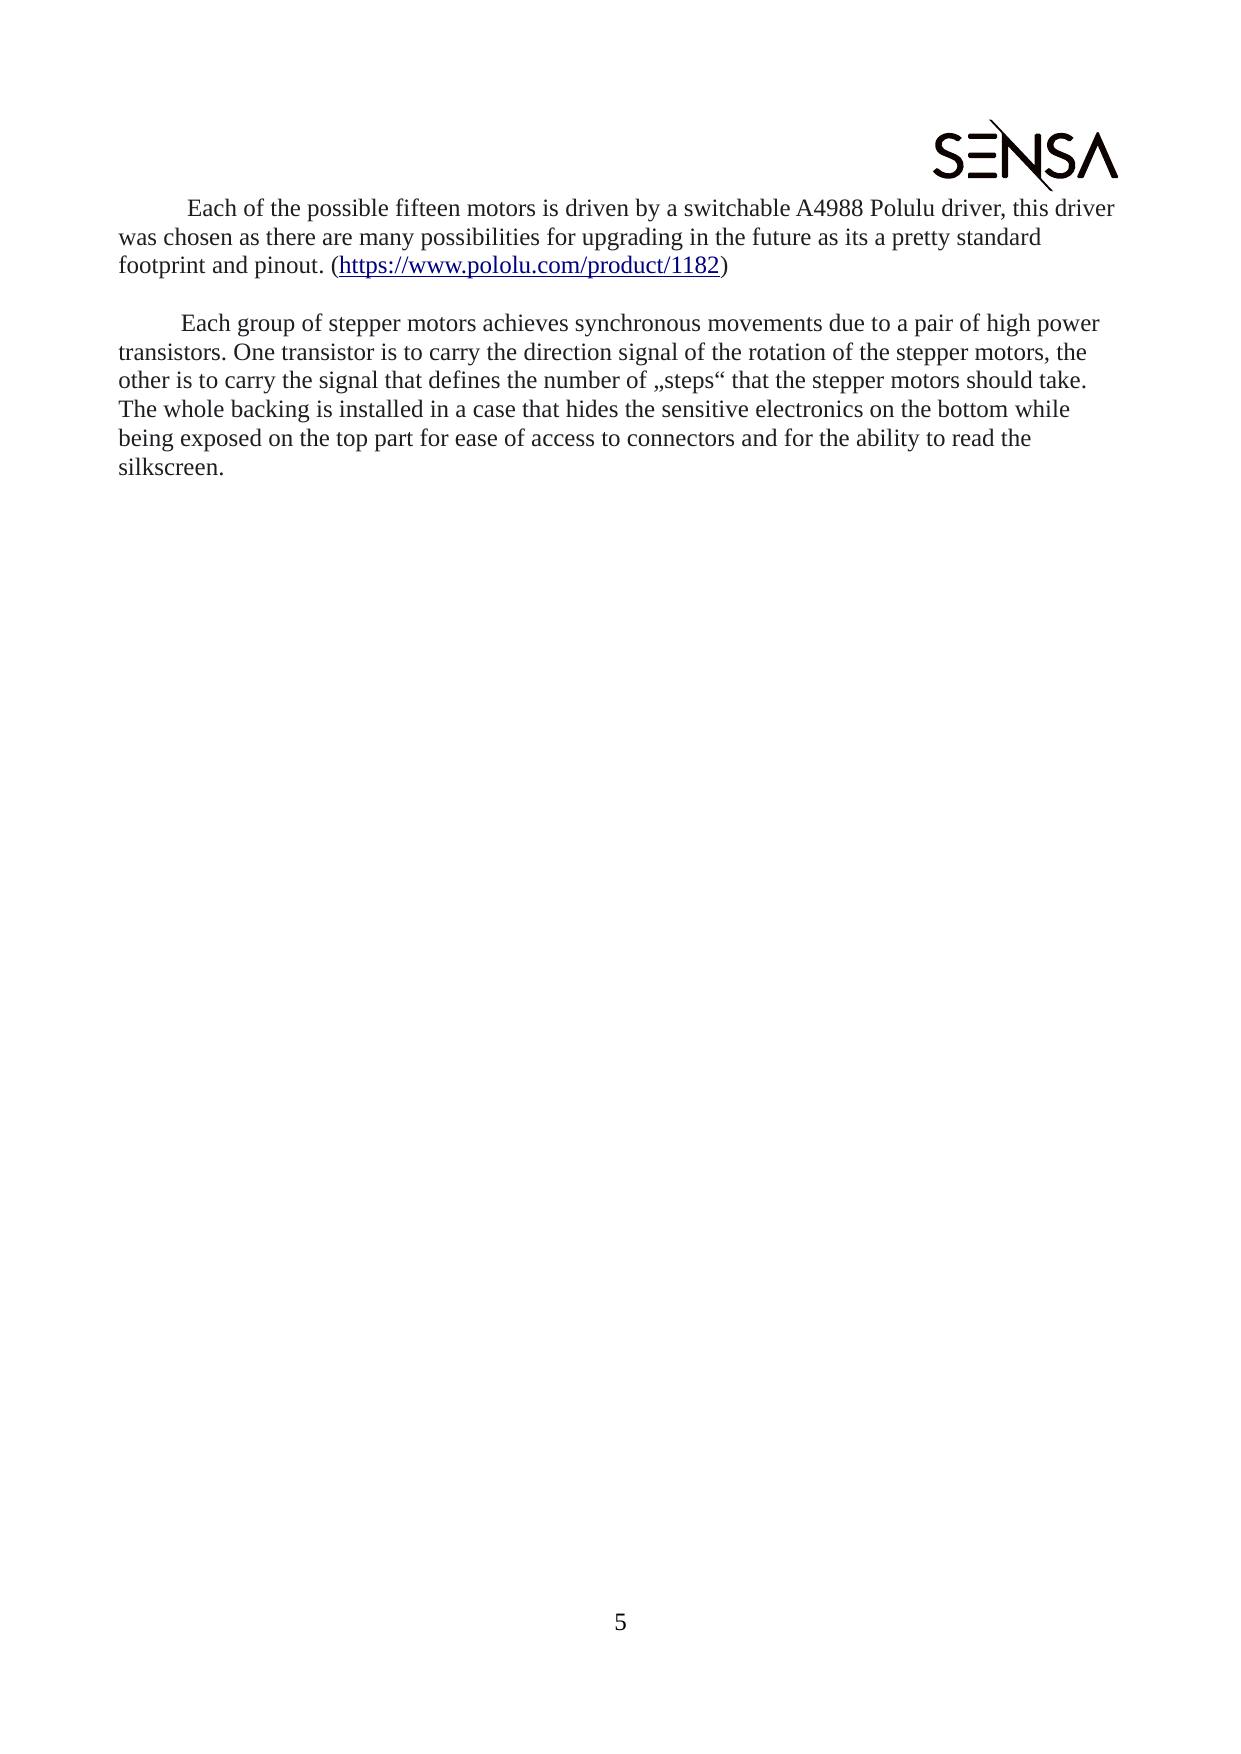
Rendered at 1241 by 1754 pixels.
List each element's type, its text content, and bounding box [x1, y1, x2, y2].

text Each of the possible fifteen motors is driven by a switchable A4988 Polulu driver, this driver was chosen as there are many possibilities for upgrading in the future as its a pretty standard footprint and pinout. (https://www.pololu.com/product/1182) [118, 193, 1122, 279]
text The whole backing is installed in a case that hides the sensitive electronics on the bottom while being exposed on the top part for ease of access to connectors and for the ability to read the silkscreen. [118, 394, 1122, 481]
text Each group of stepper motors achieves synchronous movements due to a pair of high power transistors. One transistor is to carry the direction signal of the rotation of the stepper motors, the other is to carry the signal that defines the number of „steps“ that the stepper motors should take. [118, 308, 1122, 394]
